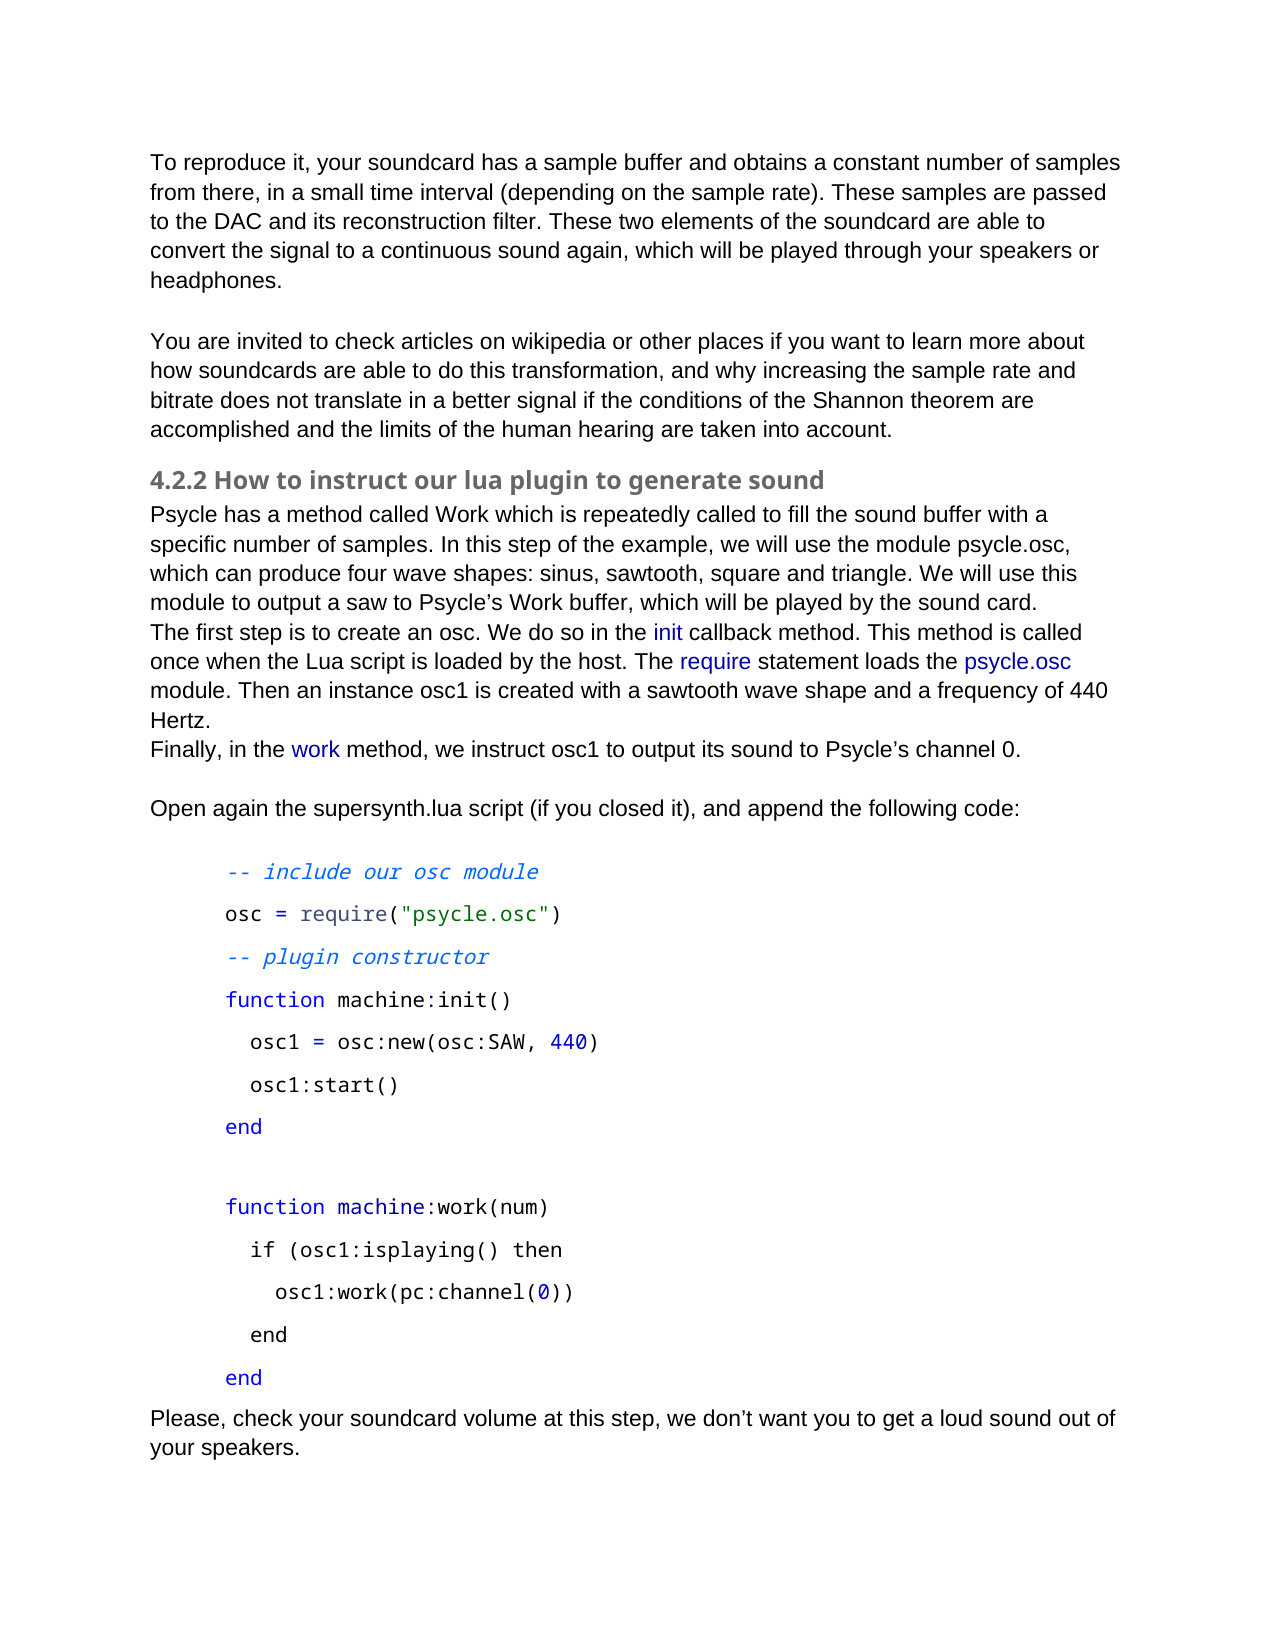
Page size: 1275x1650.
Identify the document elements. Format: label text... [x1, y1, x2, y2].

text Finally, in the work method, we instruct osc1 to output its sound to Psycle’s channel 0. [150, 737, 1125, 763]
text -- include our osc module osc = require("psycle.osc") -- plugin constructor function machine:init() osc1 = osc:new(osc:SAW, 440) [225, 857, 1125, 1056]
text To reproduce it, your soundcard has a sample buffer and obtains a constant number of samples from there, in a small time interval (depending on the sample rate). These samples are passed to the DAC and its reconstruction filter. These two elements of the soundcard are able to convert the signal to a continuous sound again, which will be played through your speakers or headphones. [150, 150, 1125, 293]
subtitle 4.2.2 How to instruct our lua plugin to generate sound [150, 463, 1125, 497]
text The first step is to create an osc. We do so in the init callback method. This method is called once when the Lua script is loaded by the host. The require statement loads the psycle.osc module. Then an instance osc1 is created with a sawtooth wave shape and a frequency of 440 Hertz. [150, 619, 1125, 733]
text Please, check your soundcard volume at this step, we don’t want you to get a loud sound out of your speakers. [150, 1405, 1125, 1460]
text osc1:start() end [225, 1070, 1125, 1179]
text Open again the supersynth.lua script (if you closed it), and append the following code: [150, 796, 1125, 821]
text function machine:work(num) [225, 1192, 1125, 1221]
text You are invited to check articles on wikipedia or other places if you want to learn more about how soundcards are able to do this transformation, and why increasing the sample rate and bitrate does not translate in a better signal if the conditions of the Shannon theorem are accomplished and the limits of the human hearing are taken into account. [150, 329, 1125, 442]
text end end [225, 1320, 1125, 1391]
text Psycle has a method called Work which is repeatedly called to fill the sound buffer with a specific number of samples. In this step of the example, we will use the module psycle.osc, which can produce four wave shapes: sinus, sawtooth, square and triangle. We will use this module to output a saw to Psycle’s Work buffer, which will be played by the sound card. [150, 502, 1125, 616]
text if (osc1:isplaying() then osc1:work(pc:channel(0)) [225, 1235, 1125, 1306]
